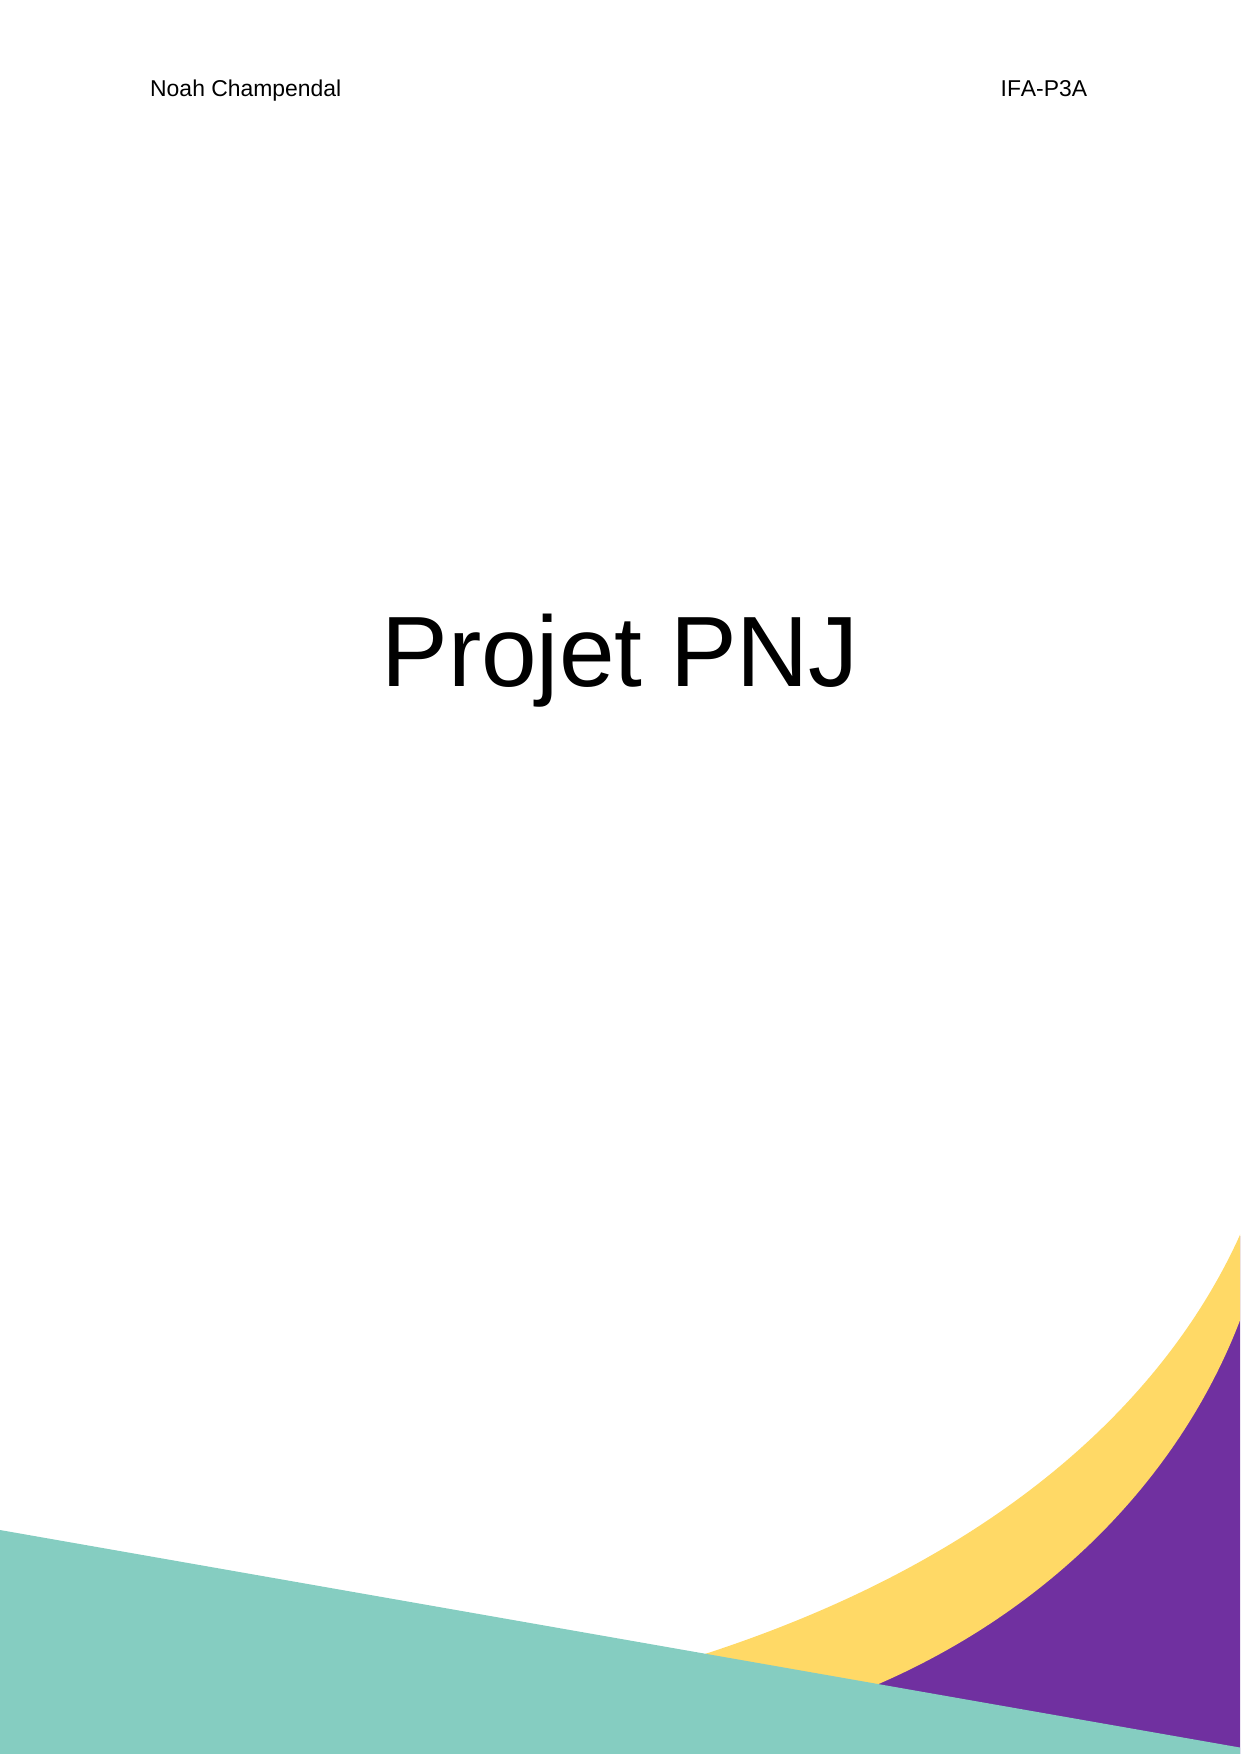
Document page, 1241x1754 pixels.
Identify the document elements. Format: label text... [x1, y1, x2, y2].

text Projet PNJ [150, 593, 1090, 708]
